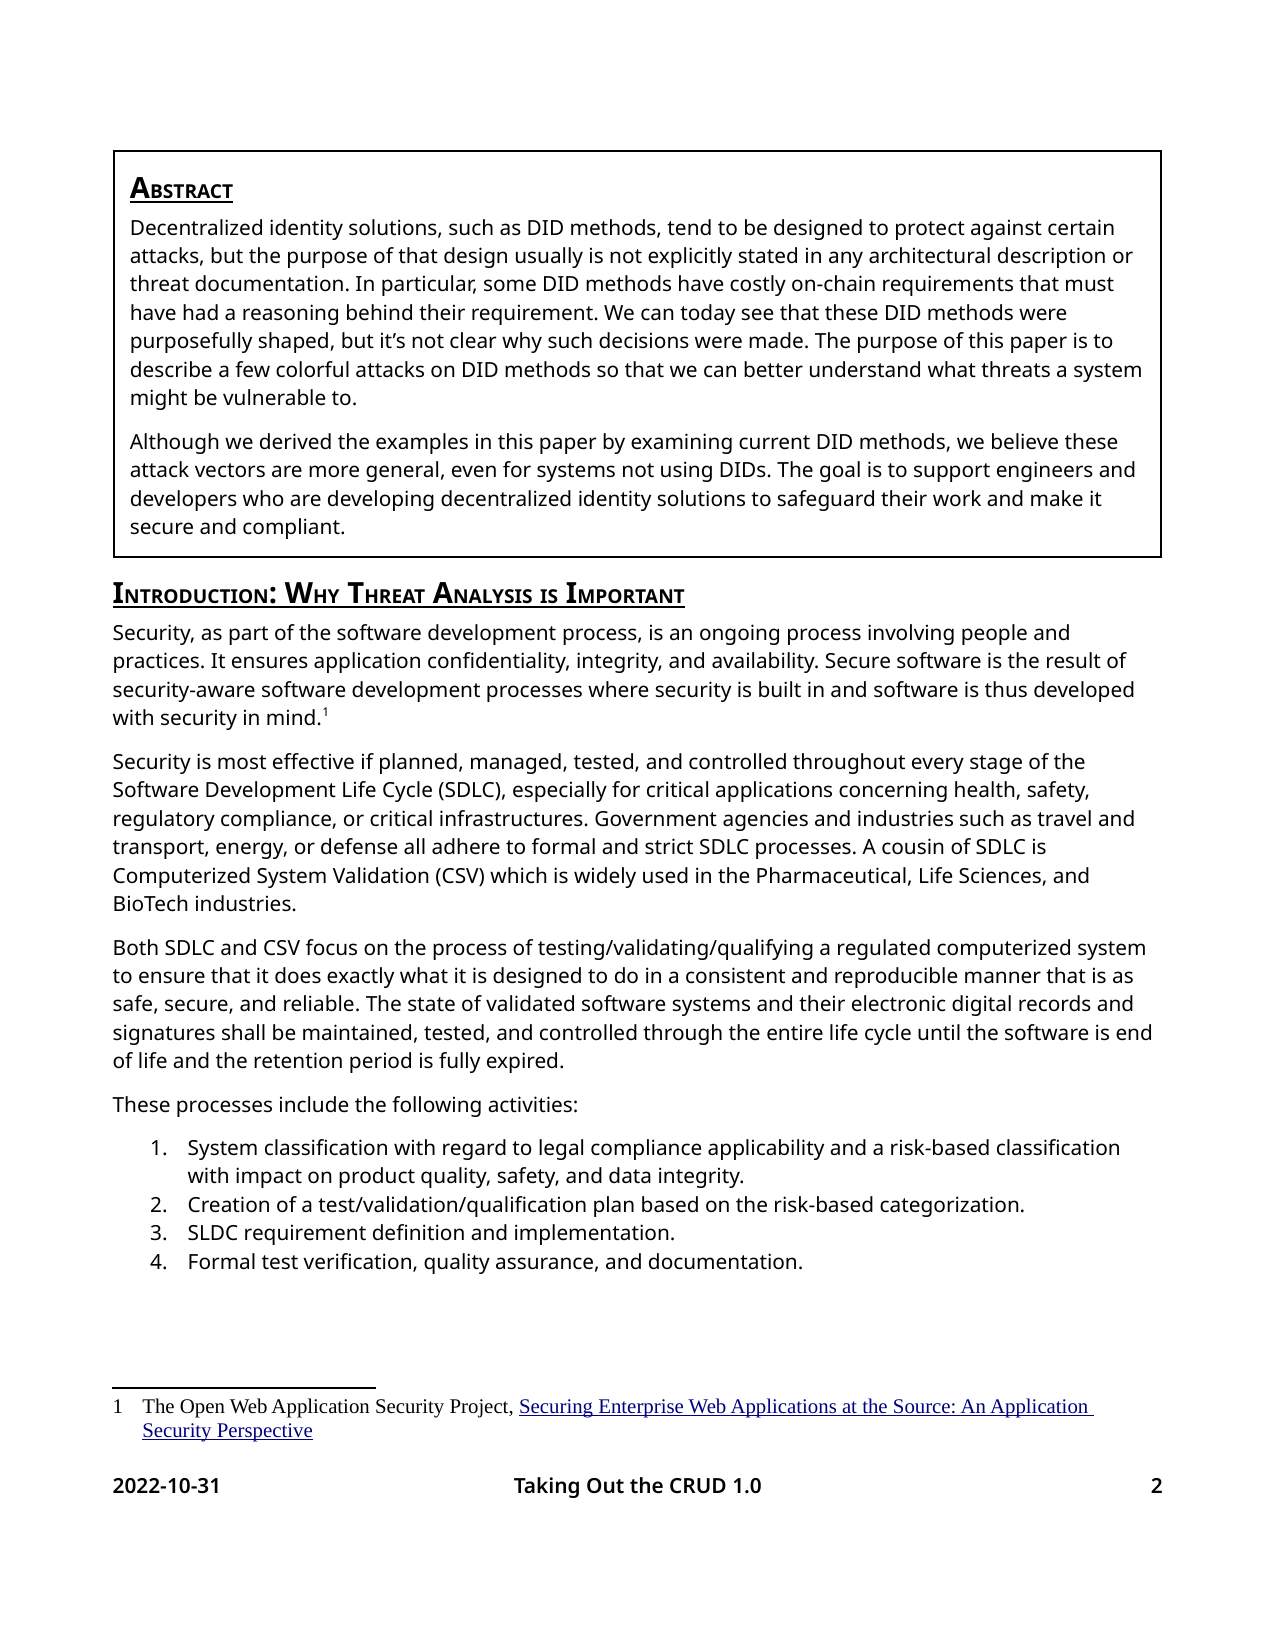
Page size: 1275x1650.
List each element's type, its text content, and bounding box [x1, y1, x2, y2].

list Formal test verification, quality assurance, and documentation. [150, 1247, 1162, 1275]
list SLDC requirement definition and implementation. [150, 1218, 1162, 1247]
list Creation of a test/validation/qualification plan based on the risk-based categorization. [150, 1190, 1162, 1218]
text Although we derived the examples in this paper by examining current DID methods, we believe these attack vectors are more general, even for systems not using DIDs. The goal is to support engineers and developers who are developing decentralized identity solutions to safeguard their work and make it secure and compliant. [115, 410, 1160, 556]
text These processes include the following activities: [112, 1090, 1162, 1118]
text Decentralized identity solutions, such as DID methods, tend to be designed to protect against certain attacks, but the purpose of that design usually is not explicitly stated in any architectural description or threat documentation. In particular, some DID methods have costly on-chain requirements that must have had a reasoning behind their requirement. We can today see that these DID methods were purposefully shaped, but it’s not clear why such decisions were made. The purpose of this paper is to describe a few colorful attacks on DID methods so that we can better understand what threats a system might be vulnerable to. [115, 196, 1160, 410]
text The Open Web Application Security Project, Securing Enterprise Web Applications at the Source: An Application Security Perspective [112, 1394, 1162, 1442]
list System classification with regard to legal compliance applicability and a risk-based classification with impact on product quality, safety, and data integrity. [150, 1133, 1162, 1190]
text Security, as part of the software development process, is an ongoing process involving people and practices. It ensures application confidentiality, integrity, and availability. Secure software is the result of security-aware software development processes where security is built in and software is thus developed with security in mind. [112, 618, 1162, 732]
subtitle Abstract [115, 152, 1160, 196]
subtitle Introduction: Why Threat Analysis is Important [112, 573, 1162, 612]
text Security is most effective if planned, managed, tested, and controlled throughout every stage of the Software Development Life Cycle (SDLC), especially for critical applications concerning health, safety, regulatory compliance, or critical infrastructures. Government agencies and industries such as travel and transport, energy, or defense all adhere to formal and strict SDLC processes. A cousin of SDLC is Computerized System Validation (CSV) which is widely used in the Pharmaceutical, Life Sciences, and BioTech industries. [112, 747, 1162, 918]
text Both SDLC and CSV focus on the process of testing/validating/qualifying a regulated computerized system to ensure that it does exactly what it is designed to do in a consistent and reproducible manner that is as safe, secure, and reliable. The state of validated software systems and their electronic digital records and signatures shall be maintained, tested, and controlled through the entire life cycle until the software is end of life and the retention period is fully expired. [112, 933, 1162, 1075]
